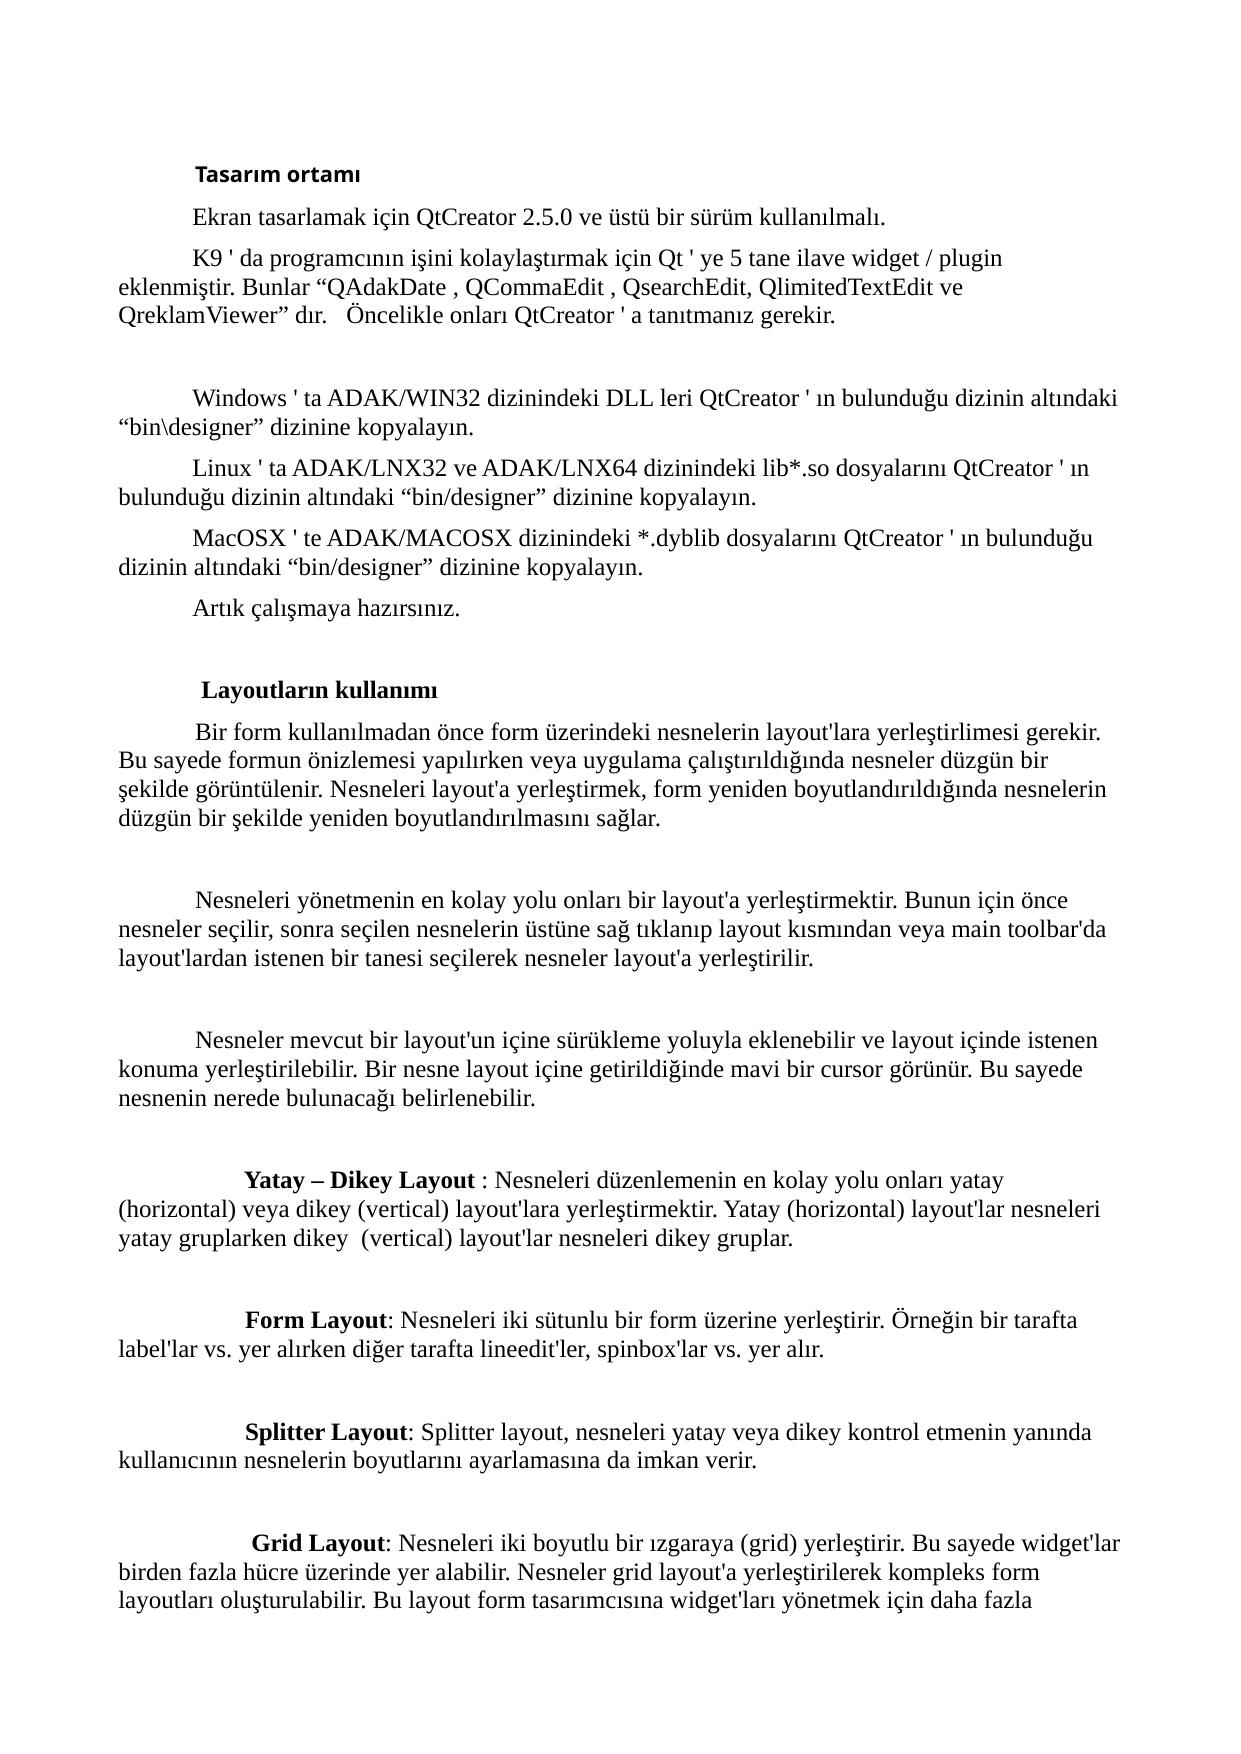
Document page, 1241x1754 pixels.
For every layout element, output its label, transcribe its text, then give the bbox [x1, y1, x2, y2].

text Bir form kullanılmadan önce form üzerindeki nesnelerin layout'lara yerleştirlimesi gerekir. Bu sayede formun önizlemesi yapılırken veya uygulama çalıştırıldığında nesneler düzgün bir şekilde görüntülenir. Nesneleri layout'a yerleştirmek, form yeniden boyutlandırıldığında nesnelerin düzgün bir şekilde yeniden boyutlandırılmasını sağlar. [118, 717, 1122, 832]
text Layoutların kullanımı [118, 675, 1122, 704]
text MacOSX ' te ADAK/MACOSX dizinindeki *.dyblib dosyalarını QtCreator ' ın bulunduğu dizinin altındaki “bin/designer” dizinine kopyalayın. [118, 523, 1122, 580]
text Windows ' ta ADAK/WIN32 dizinindeki DLL leri QtCreator ' ın bulunduğu dizinin altındaki “bin\designer” dizinine kopyalayın. [118, 383, 1122, 440]
text Splitter Layout: Splitter layout, nesneleri yatay veya dikey kontrol etmenin yanında kullanıcının nesnelerin boyutlarını ayarlamasına da imkan verir. [118, 1417, 1122, 1474]
text Grid Layout: Nesneleri iki boyutlu bir ızgaraya (grid) yerleştirir. Bu sayede widget'lar birden fazla hücre üzerinde yer alabilir. Nesneler grid layout'a yerleştirilerek kompleks form layoutları oluşturulabilir. Bu layout form tasarımcısına widget'ları yönetmek için daha fazla [118, 1528, 1122, 1614]
text Nesneler mevcut bir layout'un içine sürükleme yoluyla eklenebilir ve layout içinde istenen konuma yerleştirilebilir. Bir nesne layout içine getirildiğinde mavi bir cursor görünür. Bu sayede nesnenin nerede bulunacağı belirlenebilir. [118, 1025, 1122, 1112]
text Tasarım ortamı [118, 159, 1122, 189]
text Nesneleri yönetmenin en kolay yolu onları bir layout'a yerleştirmektir. Bunun için önce nesneler seçilir, sonra seçilen nesnelerin üstüne sağ tıklanıp layout kısmından veya main toolbar'da layout'lardan istenen bir tanesi seçilerek nesneler layout'a yerleştirilir. [118, 885, 1122, 972]
text Linux ' ta ADAK/LNX32 ve ADAK/LNX64 dizinindeki lib*.so dosyalarını QtCreator ' ın bulunduğu dizinin altındaki “bin/designer” dizinine kopyalayın. [118, 453, 1122, 510]
text Form Layout: Nesneleri iki sütunlu bir form üzerine yerleştirir. Örneğin bir tarafta label'lar vs. yer alırken diğer tarafta lineedit'ler, spinbox'lar vs. yer alır. [118, 1305, 1122, 1363]
text K9 ' da programcının işini kolaylaştırmak için Qt ' ye 5 tane ilave widget / plugin eklenmiştir. Bunlar “QAdakDate , QCommaEdit , QsearchEdit, QlimitedTextEdit ve QreklamViewer” dır. Öncelikle onları QtCreator ' a tanıtmanız gerekir. [118, 243, 1122, 329]
text Artık çalışmaya hazırsınız. [118, 593, 1122, 622]
text Ekran tasarlamak için QtCreator 2.5.0 ve üstü bir sürüm kullanılmalı. [118, 202, 1122, 230]
text Yatay – Dikey Layout : Nesneleri düzenlemenin en kolay yolu onları yatay (horizontal) veya dikey (vertical) layout'lara yerleştirmektir. Yatay (horizontal) layout'lar nesneleri yatay gruplarken dikey (vertical) layout'lar nesneleri dikey gruplar. [118, 1165, 1122, 1252]
